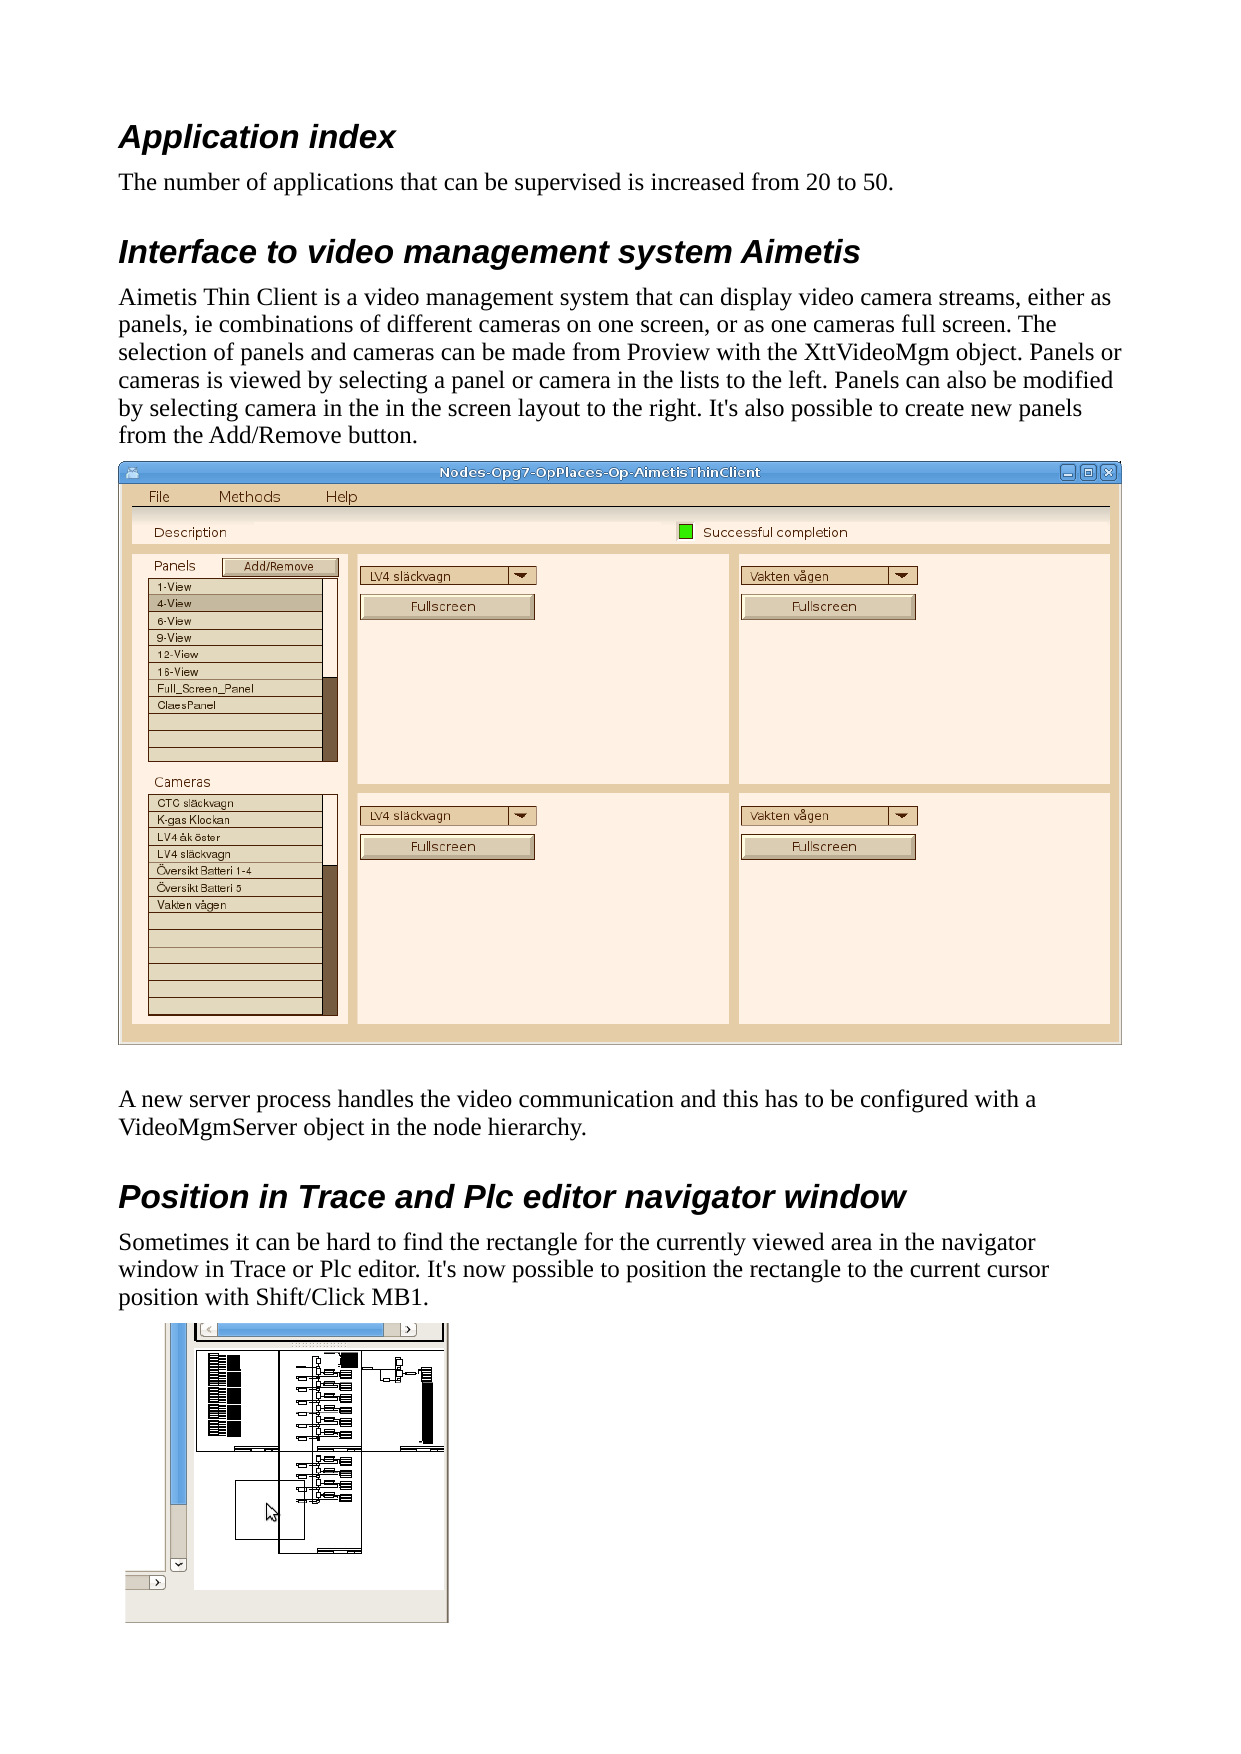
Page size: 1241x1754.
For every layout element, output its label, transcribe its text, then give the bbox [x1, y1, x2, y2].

text The number of applications that can be supervised is increased from 20 to 50. [118, 168, 1122, 196]
picture [118, 461, 1122, 1045]
subtitle Interface to video management system Aimetis [118, 233, 1122, 270]
text Sometimes it can be hard to find the rectangle for the currently viewed area in the navigator window in Trace or Plc editor. It's now possible to position the rectangle to the current cursor position with Shift/Click MB1. [118, 1228, 1122, 1311]
picture [125, 1323, 449, 1623]
text Aimetis Thin Client is a video management system that can display video camera streams, either as panels, ie combinations of different cameras on one screen, or as one cameras full screen. The selection of panels and cameras can be made from Proview with the XttVideoMgm object. Panels or cameras is viewed by selecting a panel or camera in the lists to the left. Panels can also be modified by selecting camera in the in the screen layout to the right. It's also possible to create new panels from the Add/Remove button. [118, 283, 1122, 449]
subtitle Position in Trace and Plc editor navigator window [118, 1178, 1122, 1215]
text A new server process handles the video communication and this has to be configured with a VideoMgmServer object in the node hierarchy. [118, 1085, 1122, 1140]
subtitle Application index [118, 118, 1122, 155]
